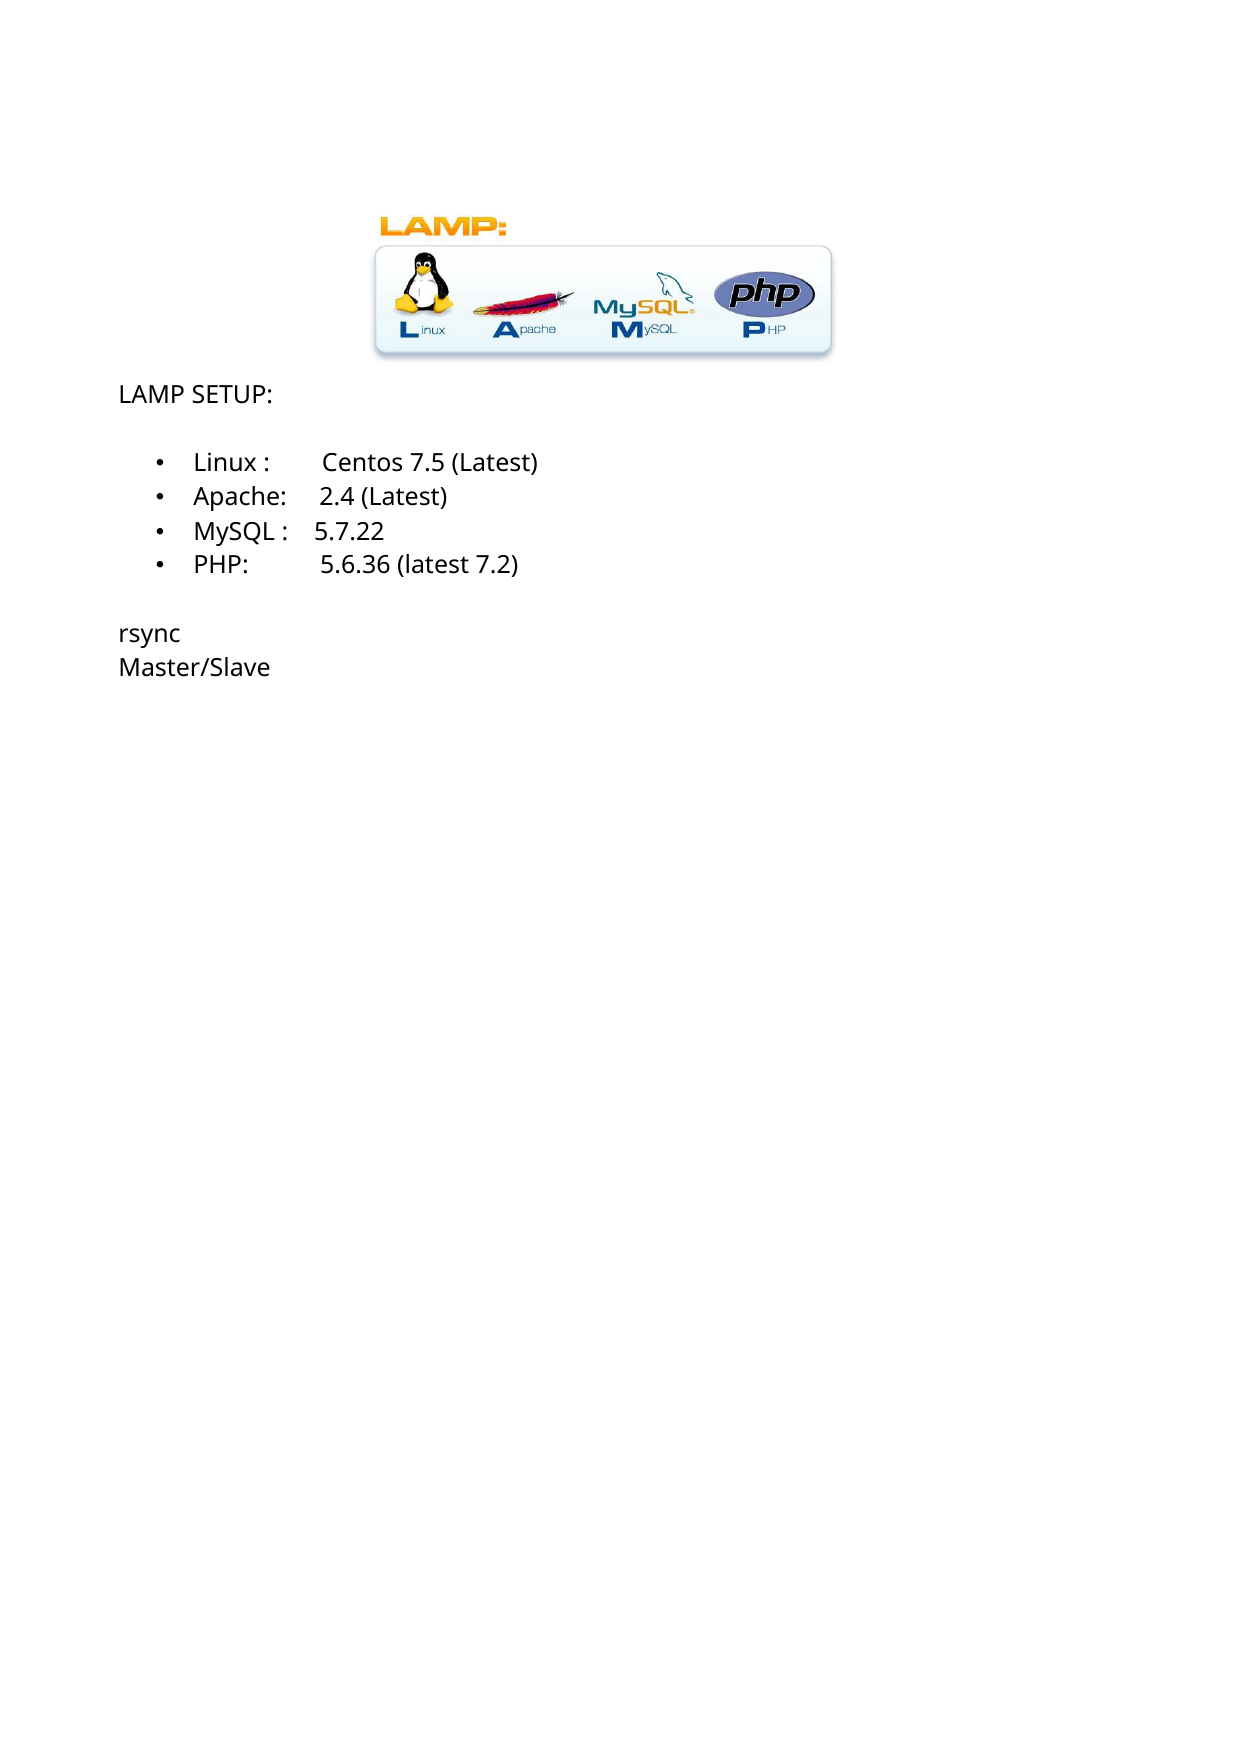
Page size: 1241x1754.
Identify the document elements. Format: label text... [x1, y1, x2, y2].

text LAMP SETUP: [118, 377, 1122, 411]
list PHP: 5.6.36 (latest 7.2) [156, 547, 1122, 581]
text Master/Slave [118, 649, 1122, 683]
list MySQL : 5.7.22 [156, 513, 1122, 547]
text rsync [118, 615, 1122, 649]
list Apache: 2.4 (Latest) [156, 479, 1122, 513]
picture [367, 209, 839, 364]
list Linux : Centos 7.5 (Latest) [156, 445, 1122, 479]
